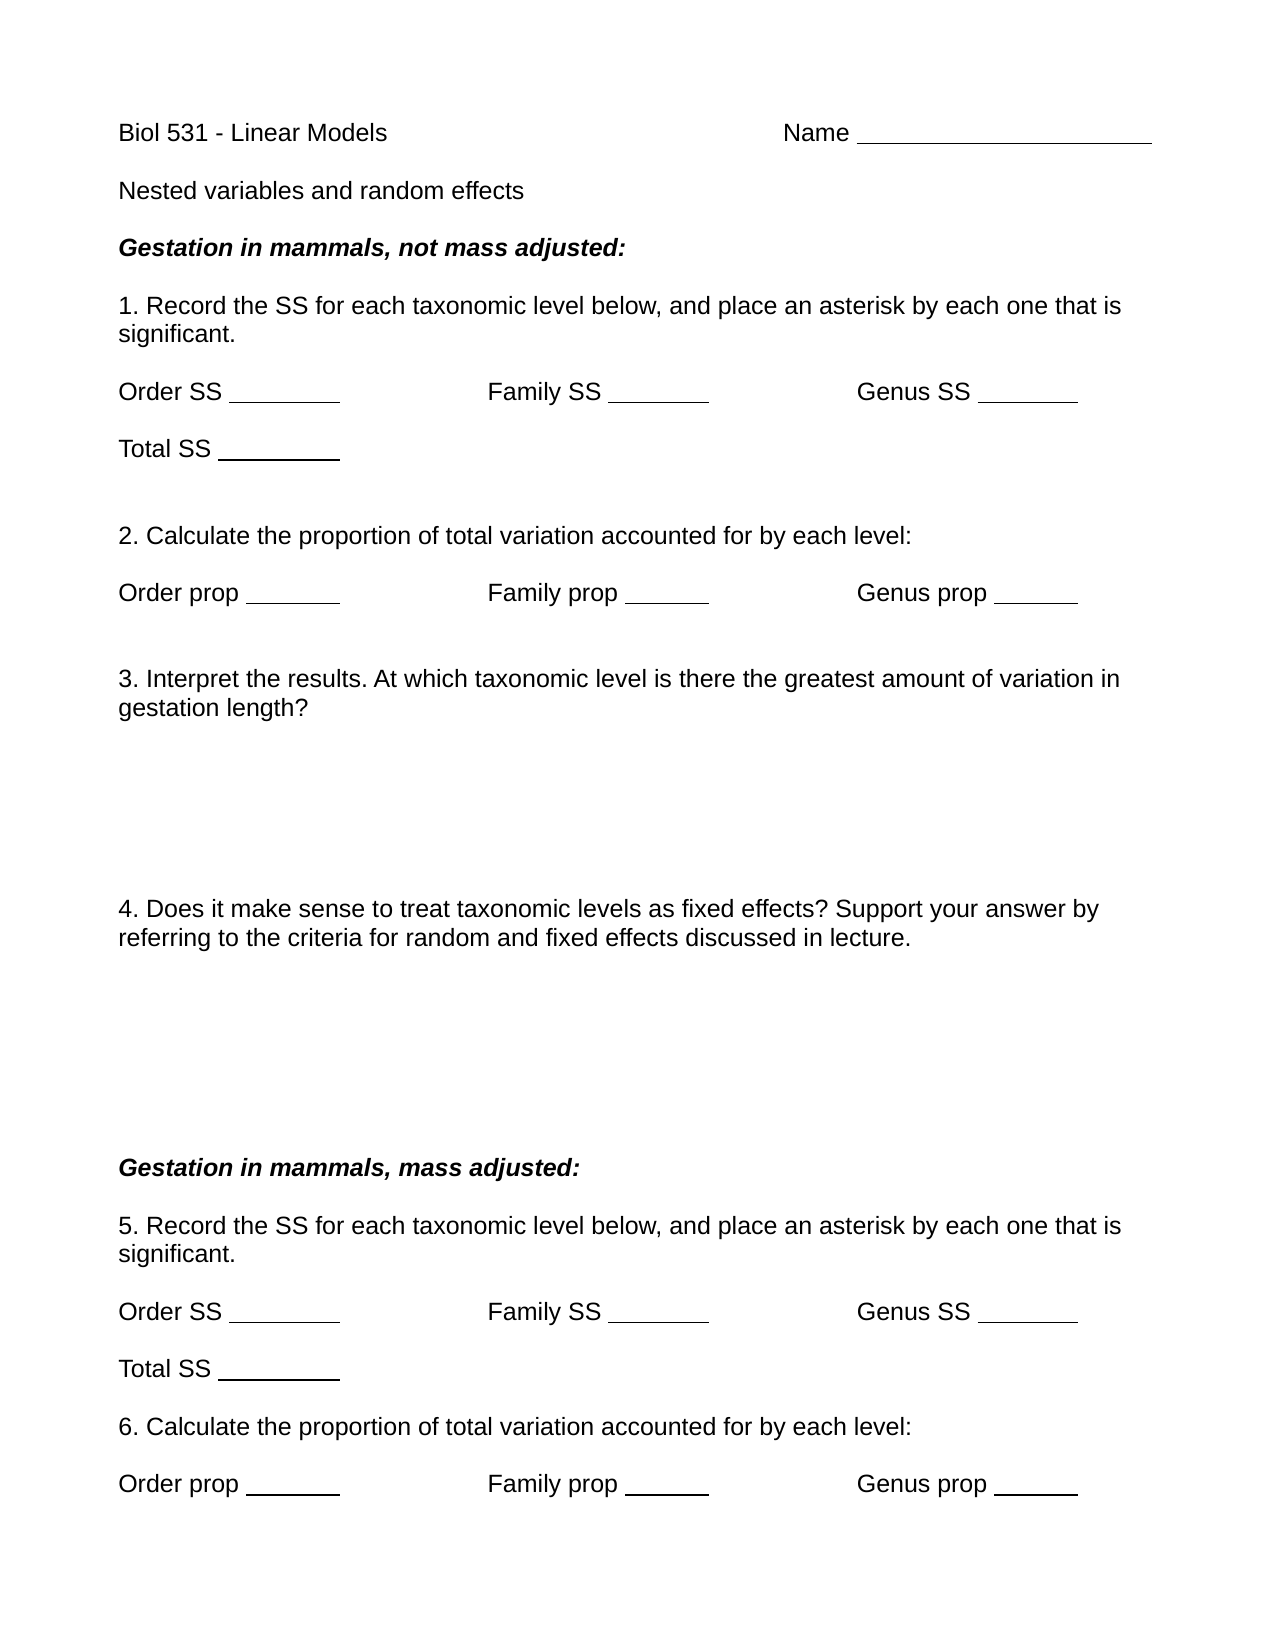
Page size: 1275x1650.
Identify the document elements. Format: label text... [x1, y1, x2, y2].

text Order SS Family SS Genus SS [118, 1297, 1157, 1326]
text 3. Interpret the results. At which taxonomic level is there the greatest amount of variation in gestation length? [118, 664, 1157, 722]
text Order prop Family prop Genus prop [118, 1469, 1157, 1498]
text Nested variables and random effects [118, 176, 1157, 204]
text Order SS Family SS Genus SS [118, 377, 1157, 406]
text 1. Record the SS for each taxonomic level below, and place an asterisk by each one that is significant. [118, 291, 1157, 348]
text Total SS [118, 1354, 1157, 1383]
text Biol 531 - Linear Models Name [118, 118, 1157, 147]
text Total SS [118, 434, 1157, 463]
text 6. Calculate the proportion of total variation accounted for by each level: [118, 1412, 1157, 1441]
text 5. Record the SS for each taxonomic level below, and place an asterisk by each one that is significant. [118, 1211, 1157, 1268]
text Order prop Family prop Genus prop [118, 578, 1157, 607]
text Gestation in mammals, not mass adjusted: [118, 233, 1157, 262]
text 2. Calculate the proportion of total variation accounted for by each level: [118, 521, 1157, 549]
text Gestation in mammals, mass adjusted: [118, 1153, 1157, 1182]
text 4. Does it make sense to treat taxonomic levels as fixed effects? Support your answer by referring to the criteria for random and fixed effects discussed in lecture. [118, 894, 1157, 952]
